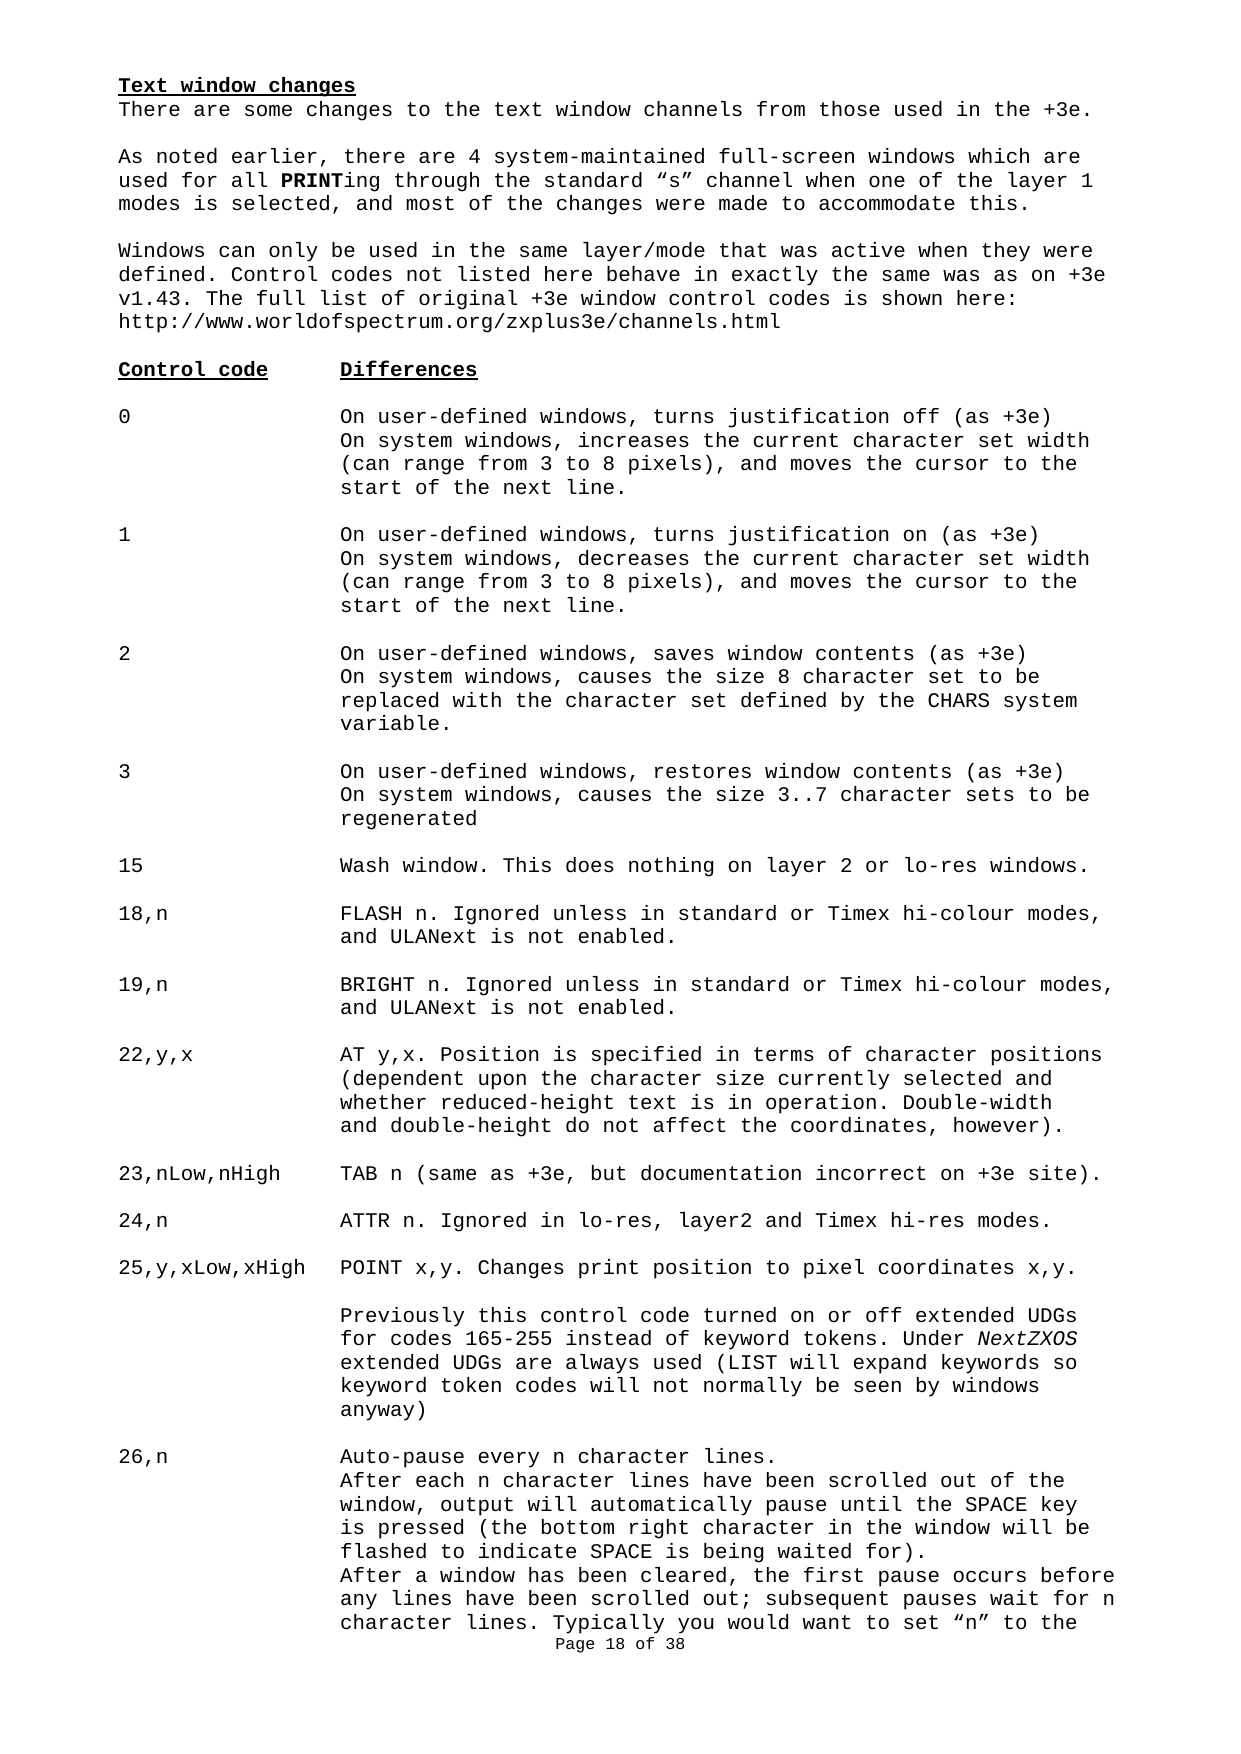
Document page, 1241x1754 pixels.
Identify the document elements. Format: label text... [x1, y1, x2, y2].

text As noted earlier, there are 4 system-maintained full-screen windows which are used for all PRINTing through the standard “s” channel when one of the layer 1 modes is selected, and most of the changes were made to accommodate this. [118, 146, 1122, 217]
text Text window changes [118, 75, 1122, 99]
text (dependent upon the character size currently selected and [118, 1068, 1122, 1092]
text 18,n FLASH n. Ignored unless in standard or Timex hi-colour modes, and ULANext is not enabled. [118, 903, 1122, 950]
text 25,y,xLow,xHigh POINT x,y. Changes print position to pixel coordinates x,y. [118, 1257, 1122, 1281]
text 22,y,x AT y,x. Position is specified in terms of character positions [118, 1044, 1122, 1068]
text There are some changes to the text window channels from those used in the +3e. [118, 99, 1122, 122]
text http://www.worldofspectrum.org/zxplus3e/channels.html [118, 311, 1122, 335]
text and double-height do not affect the coordinates, however). [118, 1115, 1122, 1139]
text start of the next line. [118, 595, 1122, 619]
text After a window has been cleared, the first pause occurs before [118, 1565, 1122, 1588]
text extended UDGs are always used (LIST will expand keywords so keyword token codes will not normally be seen by windows anyway) [118, 1352, 1122, 1423]
text 24,n ATTR n. Ignored in lo-res, layer2 and Timex hi-res modes. [118, 1210, 1122, 1234]
text On system windows, increases the current character set width (can range from 3 to 8 pixels), and moves the cursor to the [118, 430, 1122, 477]
text character lines. Typically you would want to set “n” to the [118, 1612, 1122, 1636]
text start of the next line. [118, 477, 1122, 501]
text replaced with the character set defined by the CHARS system [118, 690, 1122, 713]
text 0 On user-defined windows, turns justification off (as +3e) [118, 406, 1122, 430]
text On system windows, causes the size 8 character set to be [118, 666, 1122, 690]
text any lines have been scrolled out; subsequent pauses wait for n [118, 1588, 1122, 1612]
text is pressed (the bottom right character in the window will be flashed to indicate SPACE is being waited for). [118, 1517, 1122, 1565]
text variable. [118, 713, 1122, 737]
text Previously this control code turned on or off extended UDGs [118, 1304, 1122, 1328]
text 15 Wash window. This does nothing on layer 2 or lo-res windows. [118, 855, 1122, 879]
text Control code Differences [118, 359, 1122, 382]
text 26,n Auto-pause every n character lines. [118, 1446, 1122, 1470]
text 1 On user-defined windows, turns justification on (as +3e) [118, 524, 1122, 548]
text On system windows, decreases the current character set width (can range from 3 to 8 pixels), and moves the cursor to the [118, 548, 1122, 595]
text 3 On user-defined windows, restores window contents (as +3e) [118, 761, 1122, 784]
text 19,n BRIGHT n. Ignored unless in standard or Timex hi-colour modes, and ULANext is not enabled. [118, 973, 1122, 1021]
text Windows can only be used in the same layer/mode that was active when they were defined. Control codes not listed here behave in exactly the same was as on +3e v1.43. The full list of original +3e window control codes is shown here: [118, 241, 1122, 311]
text On system windows, causes the size 3..7 character sets to be [118, 784, 1122, 808]
text window, output will automatically pause until the SPACE key [118, 1494, 1122, 1517]
text 2 On user-defined windows, saves window contents (as +3e) [118, 642, 1122, 666]
text After each n character lines have been scrolled out of the [118, 1470, 1122, 1494]
text for codes 165-255 instead of keyword tokens. Under NextZXOS [118, 1328, 1122, 1352]
text regenerated [118, 808, 1122, 832]
text 23,nLow,nHigh TAB n (same as +3e, but documentation incorrect on +3e site). [118, 1163, 1122, 1186]
text whether reduced-height text is in operation. Double-width [118, 1092, 1122, 1115]
